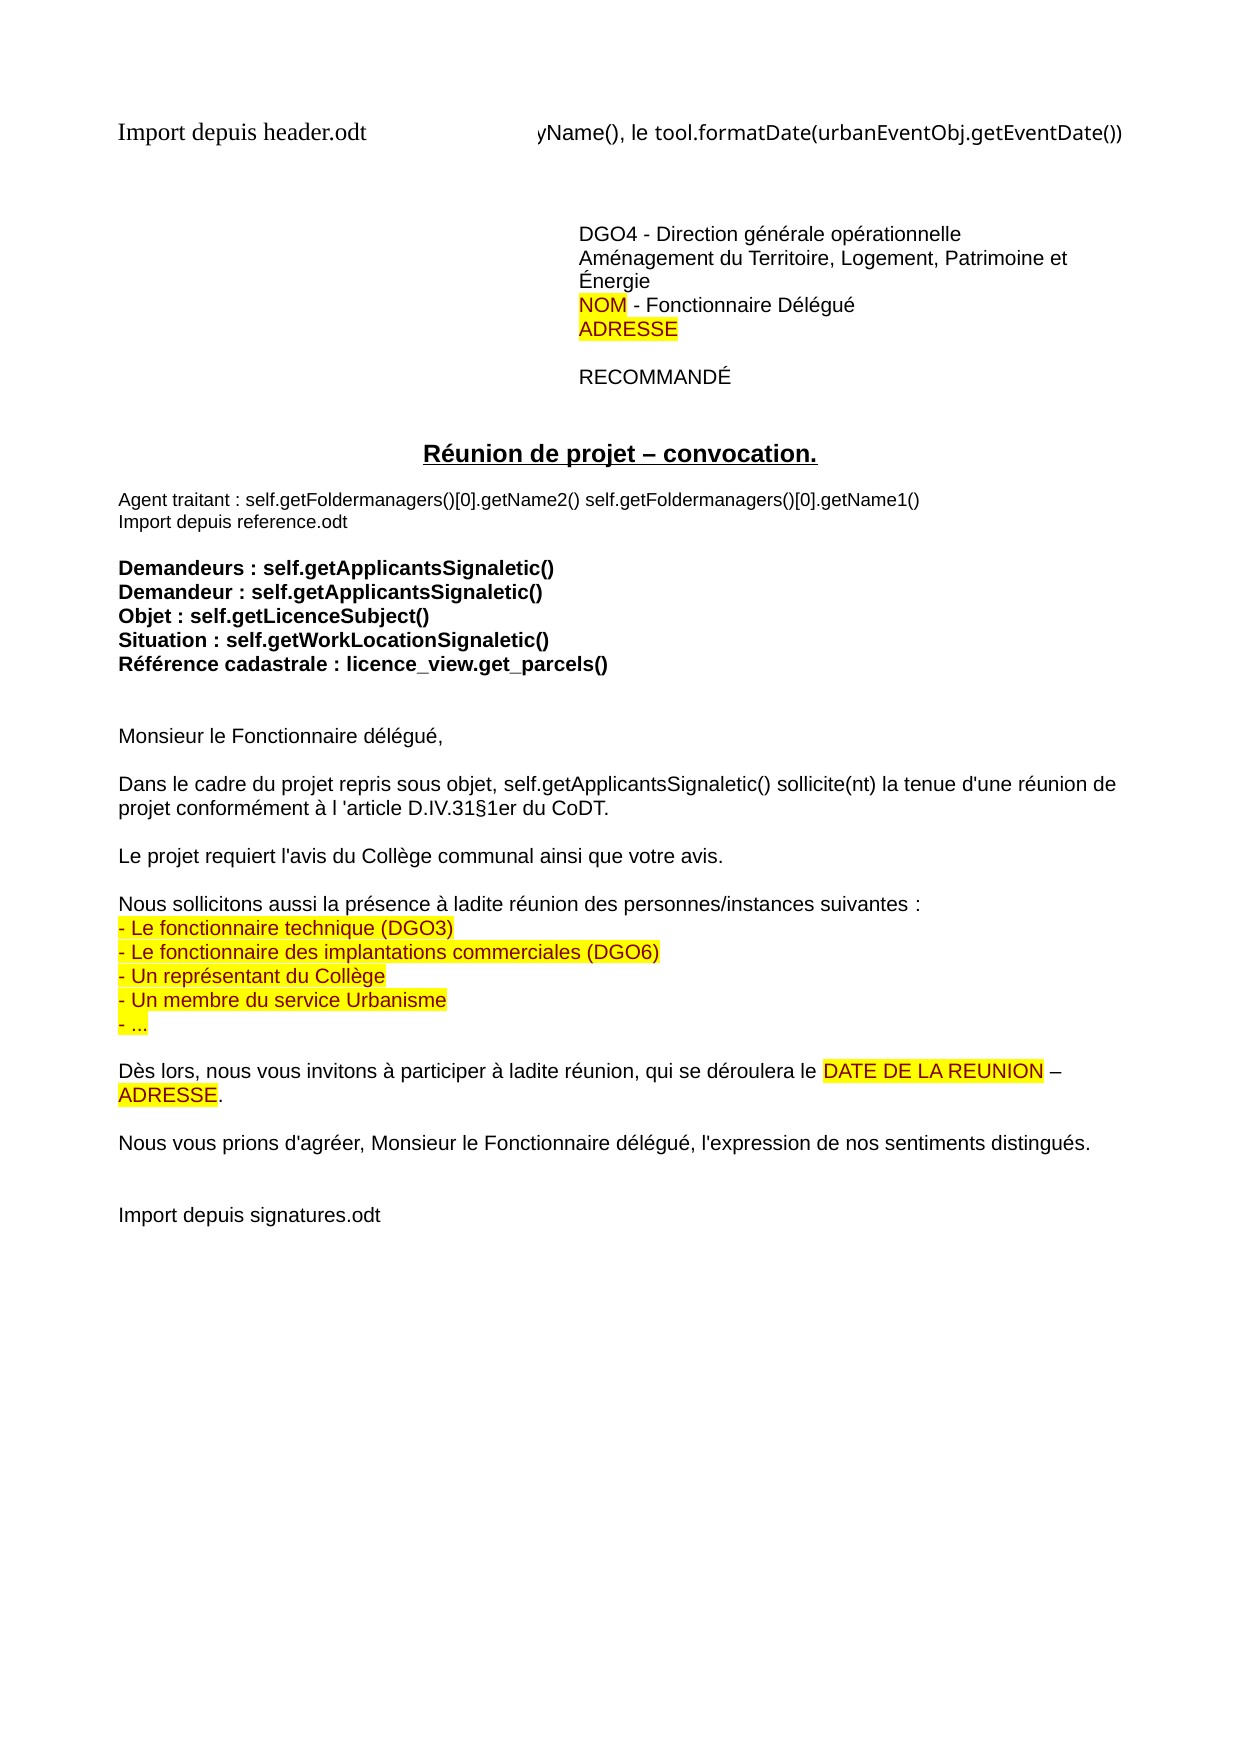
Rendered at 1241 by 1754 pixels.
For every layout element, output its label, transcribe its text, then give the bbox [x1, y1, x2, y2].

text Nous vous prions d'agréer, Monsieur le Fonctionnaire délégué, l'expression de nos sentiments distingués. [118, 1131, 1122, 1155]
text Nous sollicitons aussi la présence à ladite réunion des personnes/instances suivantes : [118, 892, 1122, 916]
title Import depuis reference.odt [118, 511, 1122, 532]
title Demandeurs : self.getApplicantsSignaletic() [118, 556, 1122, 580]
text - ... [118, 1011, 1122, 1035]
text NOM - Fonctionnaire Délégué [578, 293, 1112, 317]
text Import depuis signatures.odt [118, 1203, 1122, 1227]
text Dès lors, nous vous invitons à participer à ladite réunion, qui se déroulera le DATE DE LA REUNION – ADRESSE. [118, 1059, 1122, 1107]
text - Un membre du service Urbanisme [118, 987, 1122, 1011]
text Le projet requiert l'avis du Collège communal ainsi que votre avis. [118, 844, 1122, 868]
title Objet : self.getLicenceSubject() [118, 604, 1122, 628]
text Monsieur le Fonctionnaire délégué, [118, 724, 1122, 748]
text - Un représentant du Collège [118, 963, 1122, 987]
title Demandeur : self.getApplicantsSignaletic() [118, 580, 1122, 604]
text - Le fonctionnaire technique (DGO3) [118, 916, 1122, 939]
text - Le fonctionnaire des implantations commerciales (DGO6) [118, 939, 1122, 963]
text DGO4 - Direction générale opérationnelle [578, 221, 1112, 245]
text Dans le cadre du projet repris sous objet, self.getApplicantsSignaletic() sollicite(nt) la tenue d'une réunion de projet conformément à l 'article D.IV.31§1er du CoDT. [118, 772, 1122, 820]
text ADRESSE [578, 317, 1112, 341]
title Référence cadastrale : licence_view.get_parcels() [118, 652, 1122, 676]
text Import depuis header.odt [117, 117, 538, 146]
text tool.getCityName(), le tool.formatDate(urbanEventObj.getEventDate()) [117, 118, 1122, 426]
title Agent traitant : self.getFoldermanagers()[0].getName2() self.getFoldermanagers()[0].getName1() [118, 489, 1122, 511]
title Réunion de projet – convocation. [118, 439, 1122, 468]
title Situation : self.getWorkLocationSignaletic() [118, 628, 1122, 652]
text Aménagement du Territoire, Logement, Patrimoine et Énergie [578, 245, 1112, 293]
title RECOMMANDÉ [578, 365, 1112, 389]
